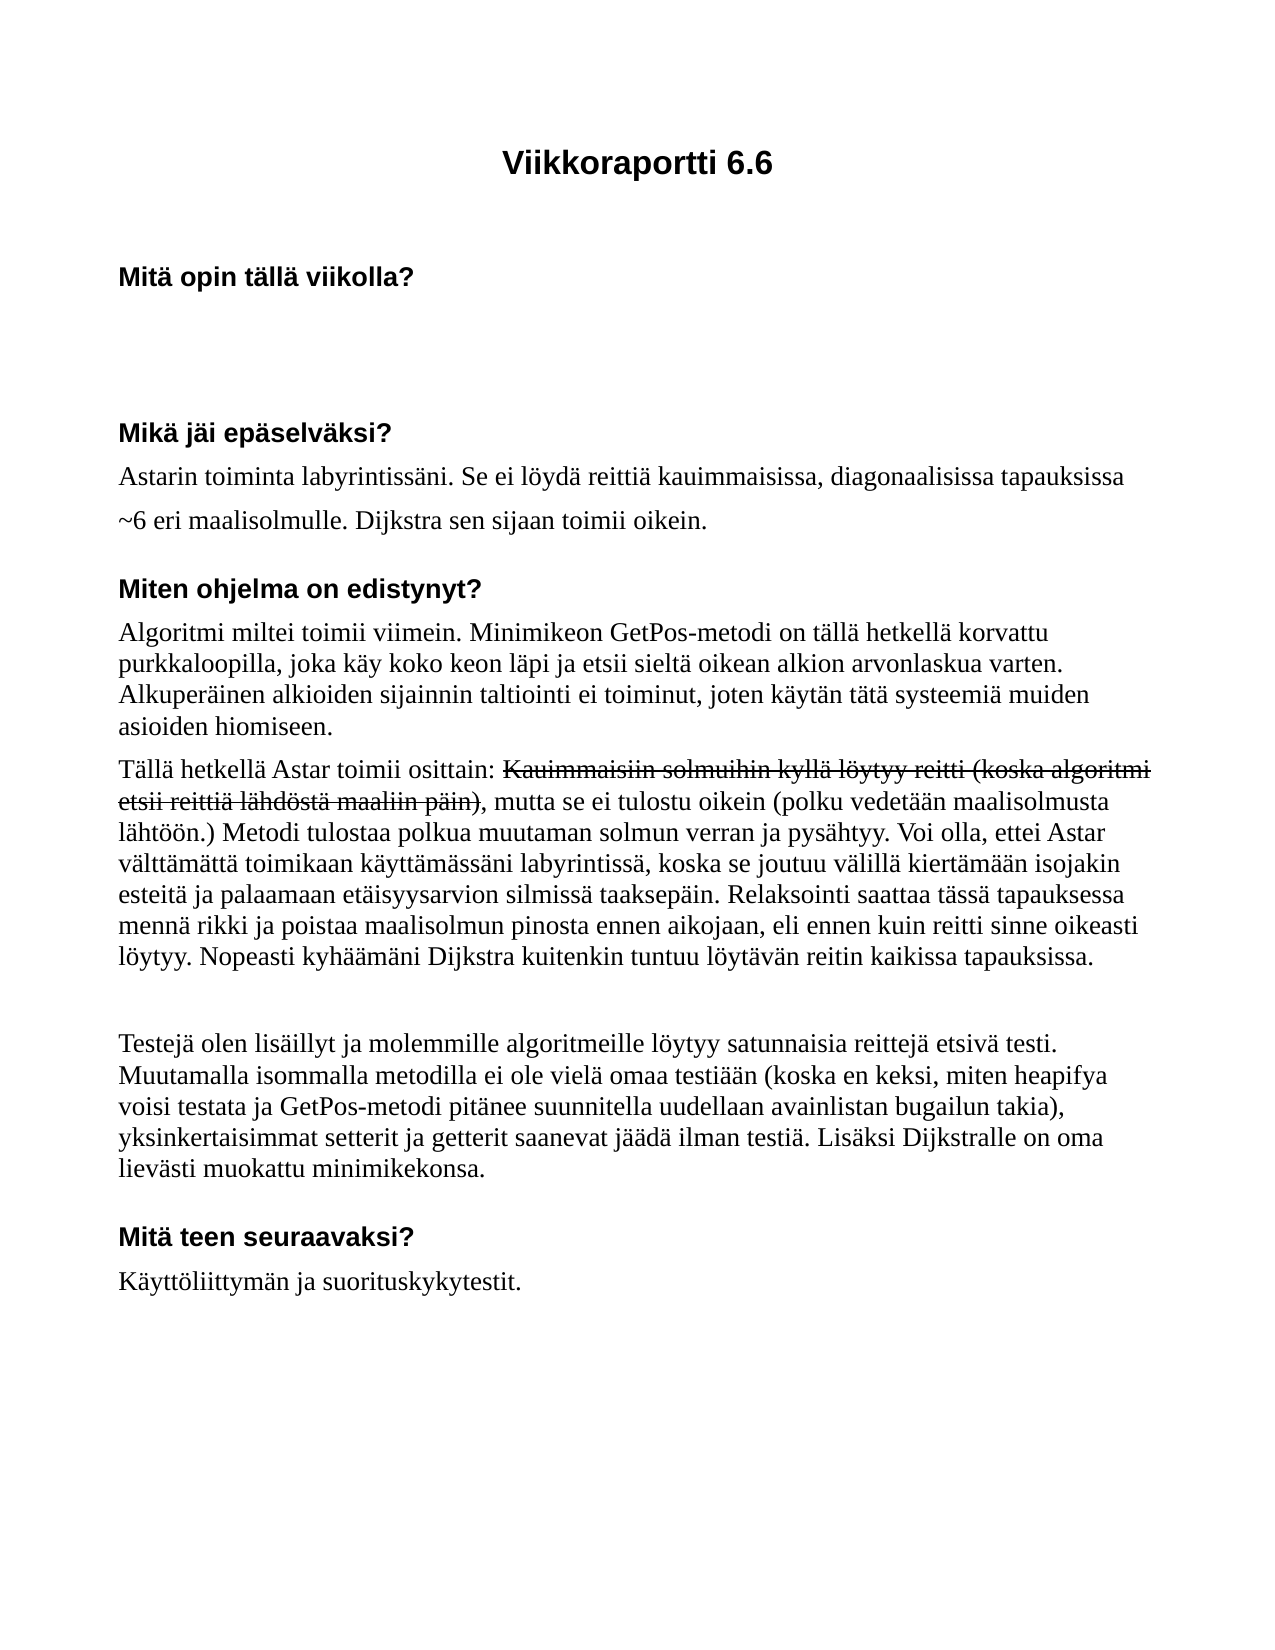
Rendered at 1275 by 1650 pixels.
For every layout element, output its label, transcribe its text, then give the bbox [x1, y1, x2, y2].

subtitle Mitä teen seuraavaksi? [118, 1221, 1157, 1252]
text ~6 eri maalisolmulle. Dijkstra sen sijaan toimii oikein. [118, 504, 1157, 535]
subtitle Viikkoraportti 6.6 [118, 143, 1157, 182]
text Algoritmi miltei toimii viimein. Minimikeon GetPos-metodi on tällä hetkellä korvattu purkkaloopilla, joka käy koko keon läpi ja etsii sieltä oikean alkion arvonlaskua varten. Alkuperäinen alkioiden sijainnin taltiointi ei toiminut, joten käytän tätä systeemiä muiden asioiden hiomiseen. [118, 616, 1157, 741]
text Astarin toiminta labyrintissäni. Se ei löydä reittiä kauimmaisissa, diagonaalisissa tapauksissa [118, 460, 1157, 491]
text Tällä hetkellä Astar toimii osittain: Kauimmaisiin solmuihin kyllä löytyy reitti (koska algoritmi etsii reittiä lähdöstä maaliin päin), mutta se ei tulostu oikein (polku vedetään maalisolmusta lähtöön.) Metodi tulostaa polkua muutaman solmun verran ja pysähtyy. Voi olla, ettei Astar välttämättä toimikaan käyttämässäni labyrintissä, koska se joutuu välillä kiertämään isojakin esteitä ja palaamaan etäisyysarvion silmissä taaksepäin. Relaksointi saattaa tässä tapauksessa mennä rikki ja poistaa maalisolmun pinosta ennen aikojaan, eli ennen kuin reitti sinne oikeasti löytyy. Nopeasti kyhäämäni Dijkstra kuitenkin tuntuu löytävän reitin kaikissa tapauksissa. [118, 753, 1157, 971]
subtitle Mitä opin tällä viikolla? [118, 261, 1157, 292]
subtitle Miten ohjelma on edistynyt? [118, 573, 1157, 604]
text Käyttöliittymän ja suorituskykytestit. [118, 1264, 1157, 1296]
subtitle Mikä jäi epäselväksi? [118, 417, 1157, 448]
text Testejä olen lisäillyt ja molemmille algoritmeille löytyy satunnaisia reittejä etsivä testi. Muutamalla isommalla metodilla ei ole vielä omaa testiään (koska en keksi, miten heapifya voisi testata ja GetPos-metodi pitänee suunnitella uudellaan avainlistan bugailun takia), yksinkertaisimmat setterit ja getterit saanevat jäädä ilman testiä. Lisäksi Dijkstralle on oma lievästi muokattu minimikekonsa. [118, 1028, 1157, 1183]
